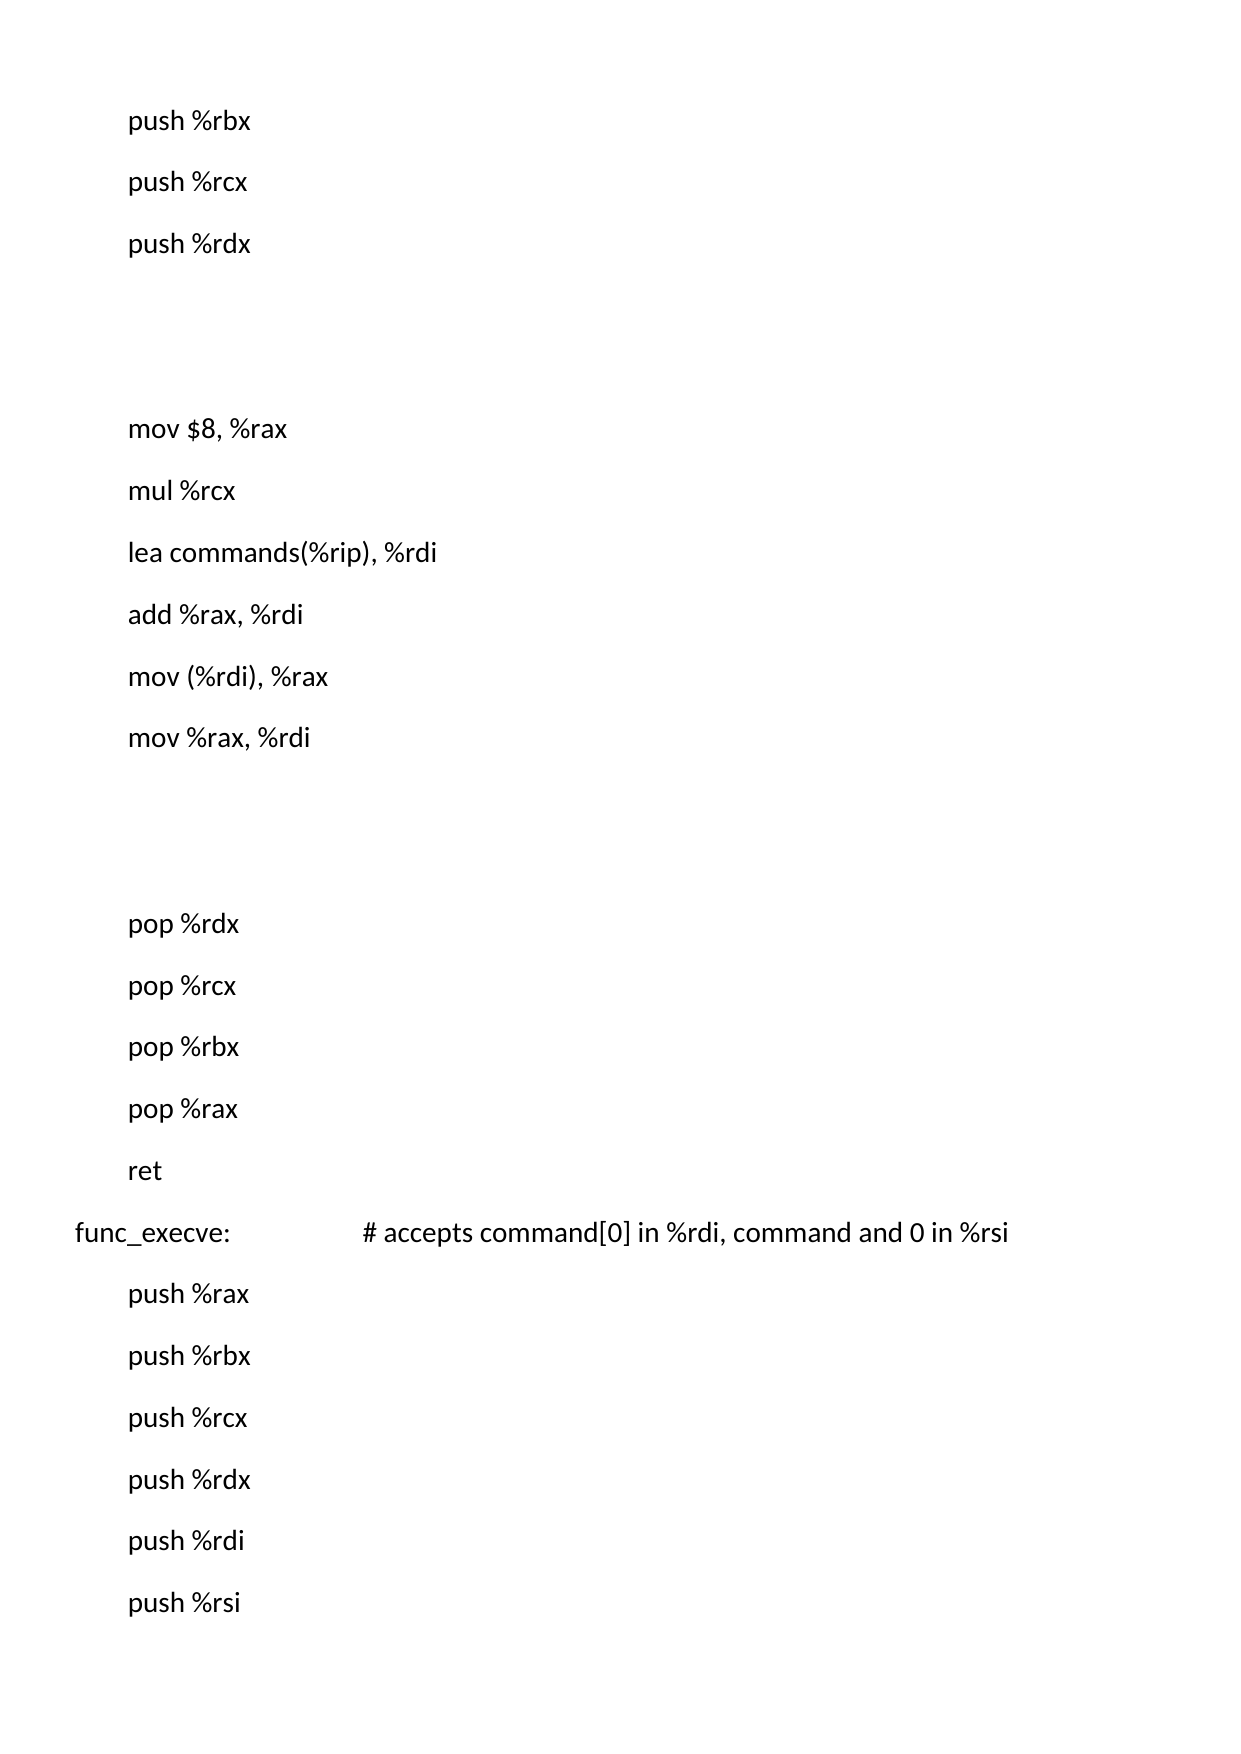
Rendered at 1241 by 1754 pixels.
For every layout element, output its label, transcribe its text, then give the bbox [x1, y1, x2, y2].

text pop %rcx [75, 967, 1165, 1002]
text pop %rbx [75, 1028, 1165, 1064]
text pop %rax [75, 1090, 1165, 1126]
text push %rax [75, 1275, 1165, 1311]
text mul %rcx [75, 472, 1165, 508]
text pop %rdx [75, 905, 1165, 940]
text mov (%rdi), %rax [75, 658, 1165, 693]
text push %rcx [75, 163, 1165, 199]
text mov $8, %rax [75, 411, 1165, 446]
text push %rsi [75, 1584, 1165, 1620]
text push %rcx [75, 1399, 1165, 1434]
text push %rdx [75, 225, 1165, 261]
text push %rbx [75, 1337, 1165, 1373]
text lea commands(%rip), %rdi [75, 534, 1165, 570]
text func_execve: # accepts command[0] in %rdi, command and 0 in %rsi [75, 1214, 1165, 1249]
text add %rax, %rdi [75, 596, 1165, 632]
text push %rdi [75, 1522, 1165, 1558]
text push %rbx [75, 102, 1165, 137]
text push %rdx [75, 1461, 1165, 1496]
text mov %rax, %rdi [75, 719, 1165, 755]
text ret [75, 1152, 1165, 1187]
